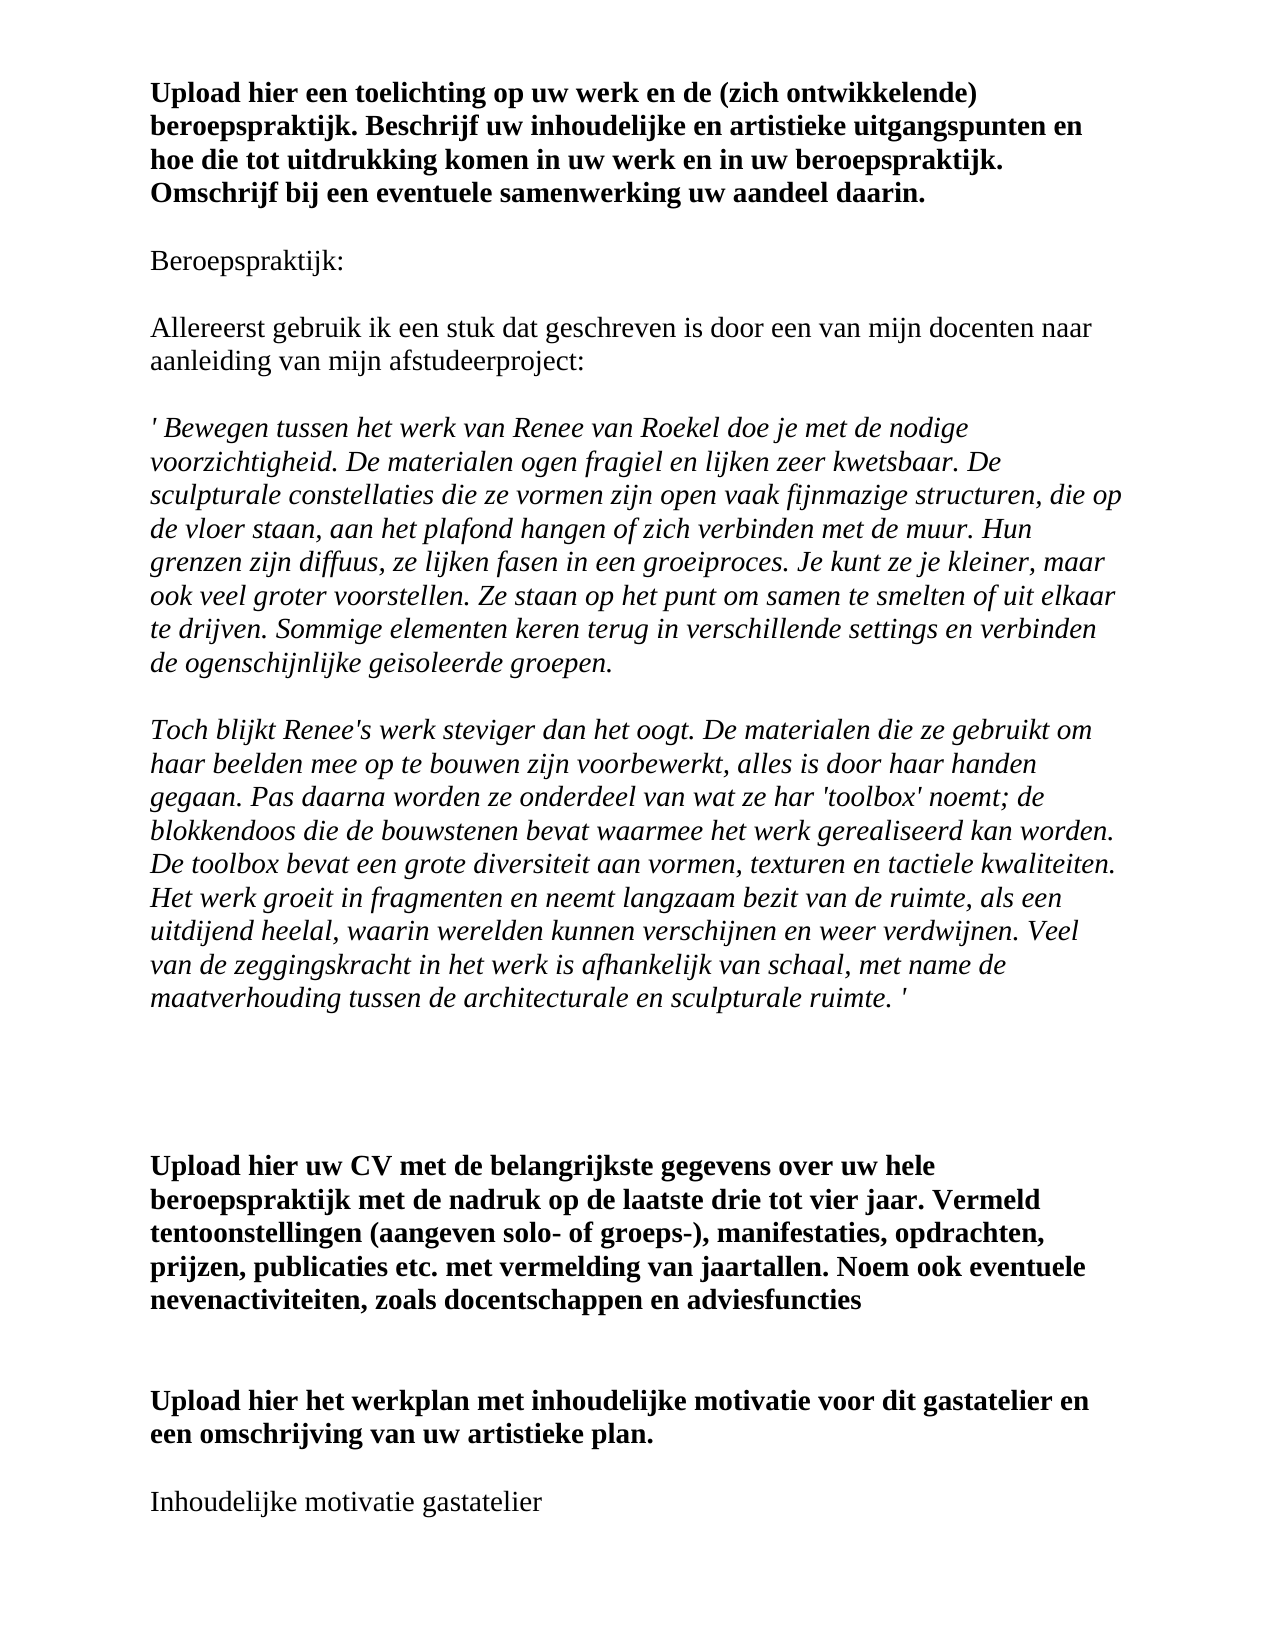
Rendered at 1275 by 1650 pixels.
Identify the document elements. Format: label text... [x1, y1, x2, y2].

text Allereerst gebruik ik een stuk dat geschreven is door een van mijn docenten naar aanleiding van mijn afstudeerproject: [150, 310, 1125, 377]
text Upload hier uw CV met de belangrijkste gegevens over uw hele beroepspraktijk met de nadruk op de laatste drie tot vier jaar. Vermeld tentoonstellingen (aangeven solo- of groeps-), manifestaties, opdrachten, prijzen, publicaties etc. met vermelding van jaartallen. Noem ook eventuele nevenactiviteiten, zoals docentschappen en adviesfuncties [150, 1148, 1125, 1316]
text Beroepspraktijk: [150, 243, 1125, 276]
text Toch blijkt Renee's werk steviger dan het oogt. De materialen die ze gebruikt om haar beelden mee op te bouwen zijn voorbewerkt, alles is door haar handen gegaan. Pas daarna worden ze onderdeel van wat ze har 'toolbox' noemt; de blokkendoos die de bouwstenen bevat waarmee het werk gerealiseerd kan worden. De toolbox bevat een grote diversiteit aan vormen, texturen en tactiele kwaliteiten. Het werk groeit in fragmenten en neemt langzaam bezit van de ruimte, als een uitdijend heelal, waarin werelden kunnen verschijnen en weer verdwijnen. Veel van de zeggingskracht in het werk is afhankelijk van schaal, met name de maatverhouding tussen de architecturale en sculpturale ruimte. ' [150, 712, 1125, 1014]
text ' Bewegen tussen het werk van Renee van Roekel doe je met de nodige voorzichtigheid. De materialen ogen fragiel en lijken zeer kwetsbaar. De sculpturale constellaties die ze vormen zijn open vaak fijnmazige structuren, die op de vloer staan, aan het plafond hangen of zich verbinden met de muur. Hun grenzen zijn diffuus, ze lijken fasen in een groeiproces. Je kunt ze je kleiner, maar ook veel groter voorstellen. Ze staan op het punt om samen te smelten of uit elkaar te drijven. Sommige elementen keren terug in verschillende settings en verbinden de ogenschijnlijke geisoleerde groepen. [150, 410, 1125, 679]
text Upload hier het werkplan met inhoudelijke motivatie voor dit gastatelier en een omschrijving van uw artistieke plan. [150, 1383, 1125, 1450]
text Upload hier een toelichting op uw werk en de (zich ontwikkelende) beroepspraktijk. Beschrijf uw inhoudelijke en artistieke uitgangspunten en hoe die tot uitdrukking komen in uw werk en in uw beroepspraktijk. Omschrijf bij een eventuele samenwerking uw aandeel daarin. [150, 75, 1125, 209]
text Inhoudelijke motivatie gastatelier [150, 1484, 1125, 1517]
